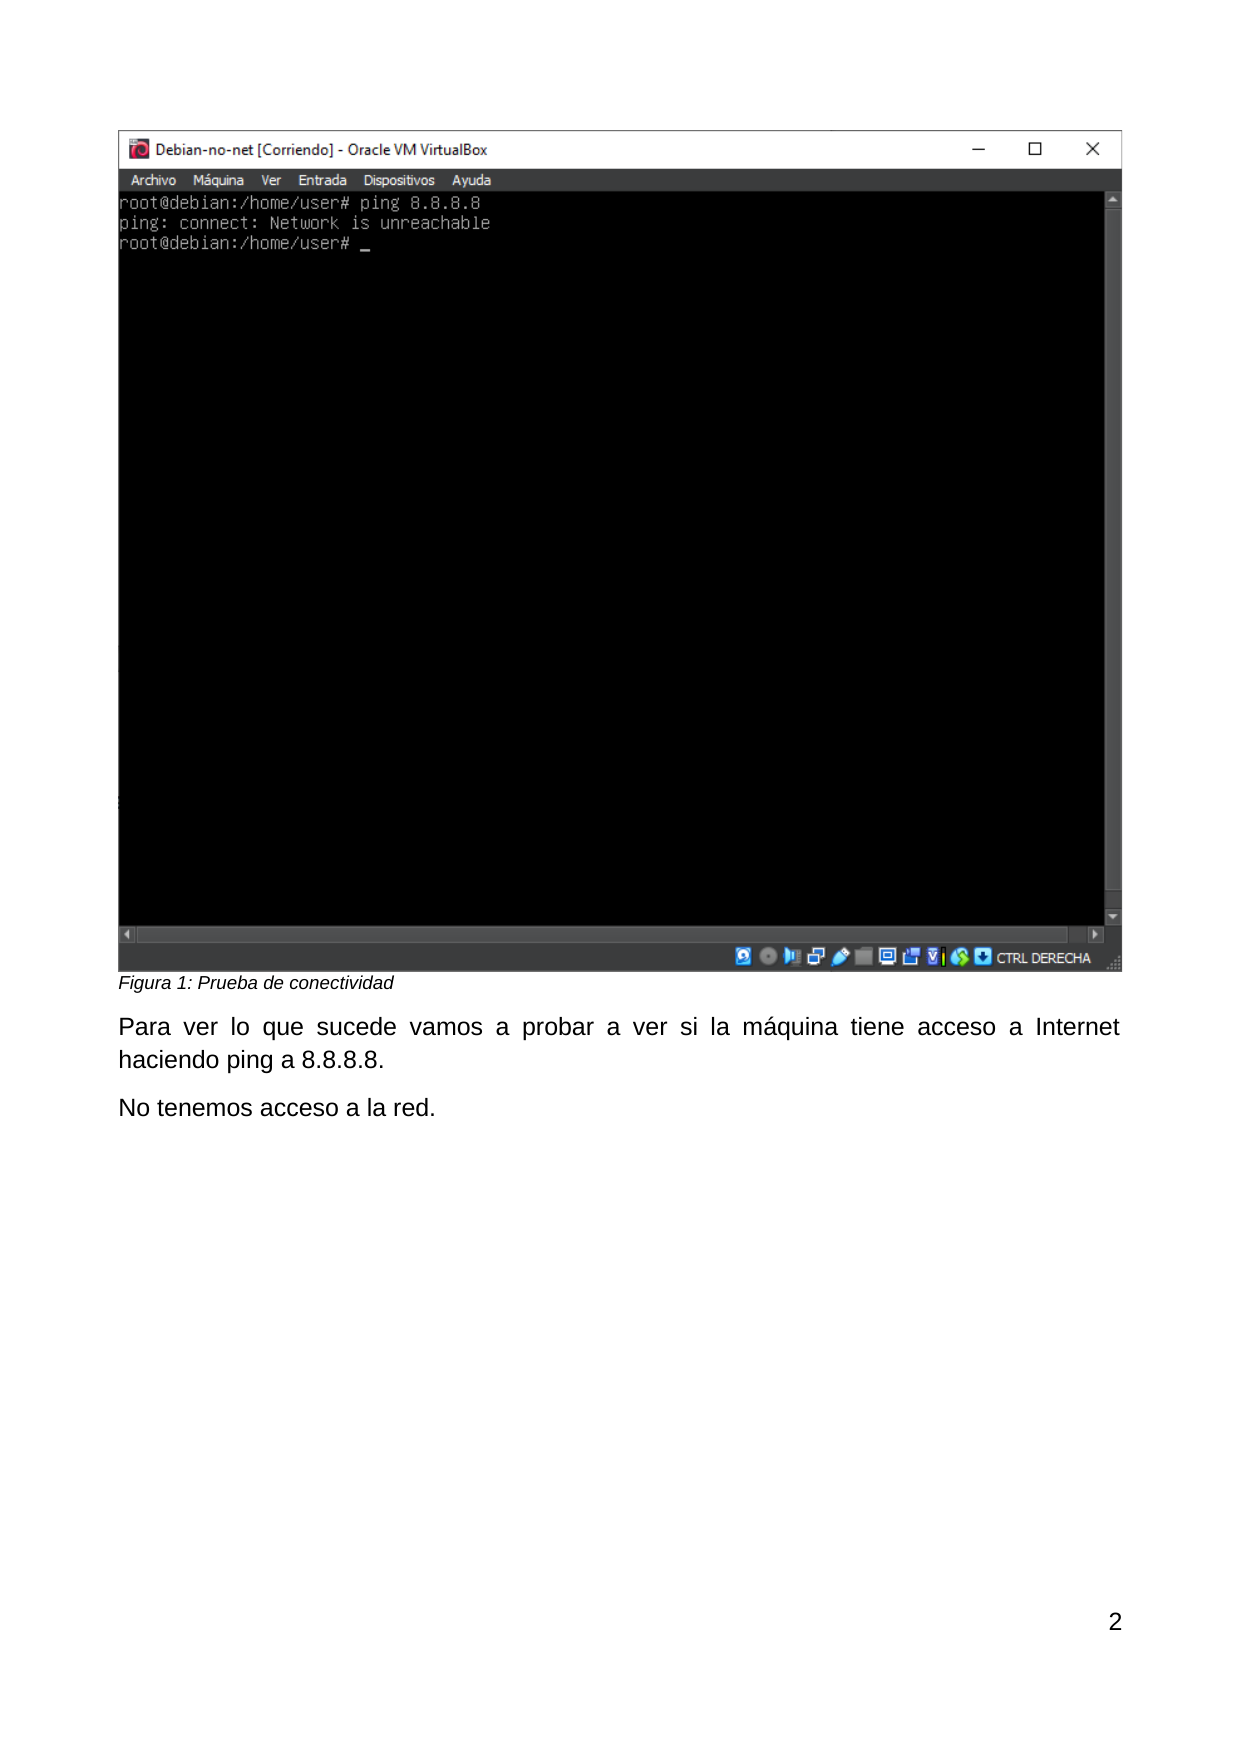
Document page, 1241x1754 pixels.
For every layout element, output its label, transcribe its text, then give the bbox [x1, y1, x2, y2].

text No tenemos acceso a la red. [118, 1093, 1122, 1122]
text Figura 1: Prueba de conectividad [118, 972, 1122, 993]
text Para ver lo que sucede vamos a probar a ver si la máquina tiene acceso a Internet haciendo ping a 8.8.8.8. [118, 1012, 1122, 1074]
picture [118, 130, 1123, 972]
